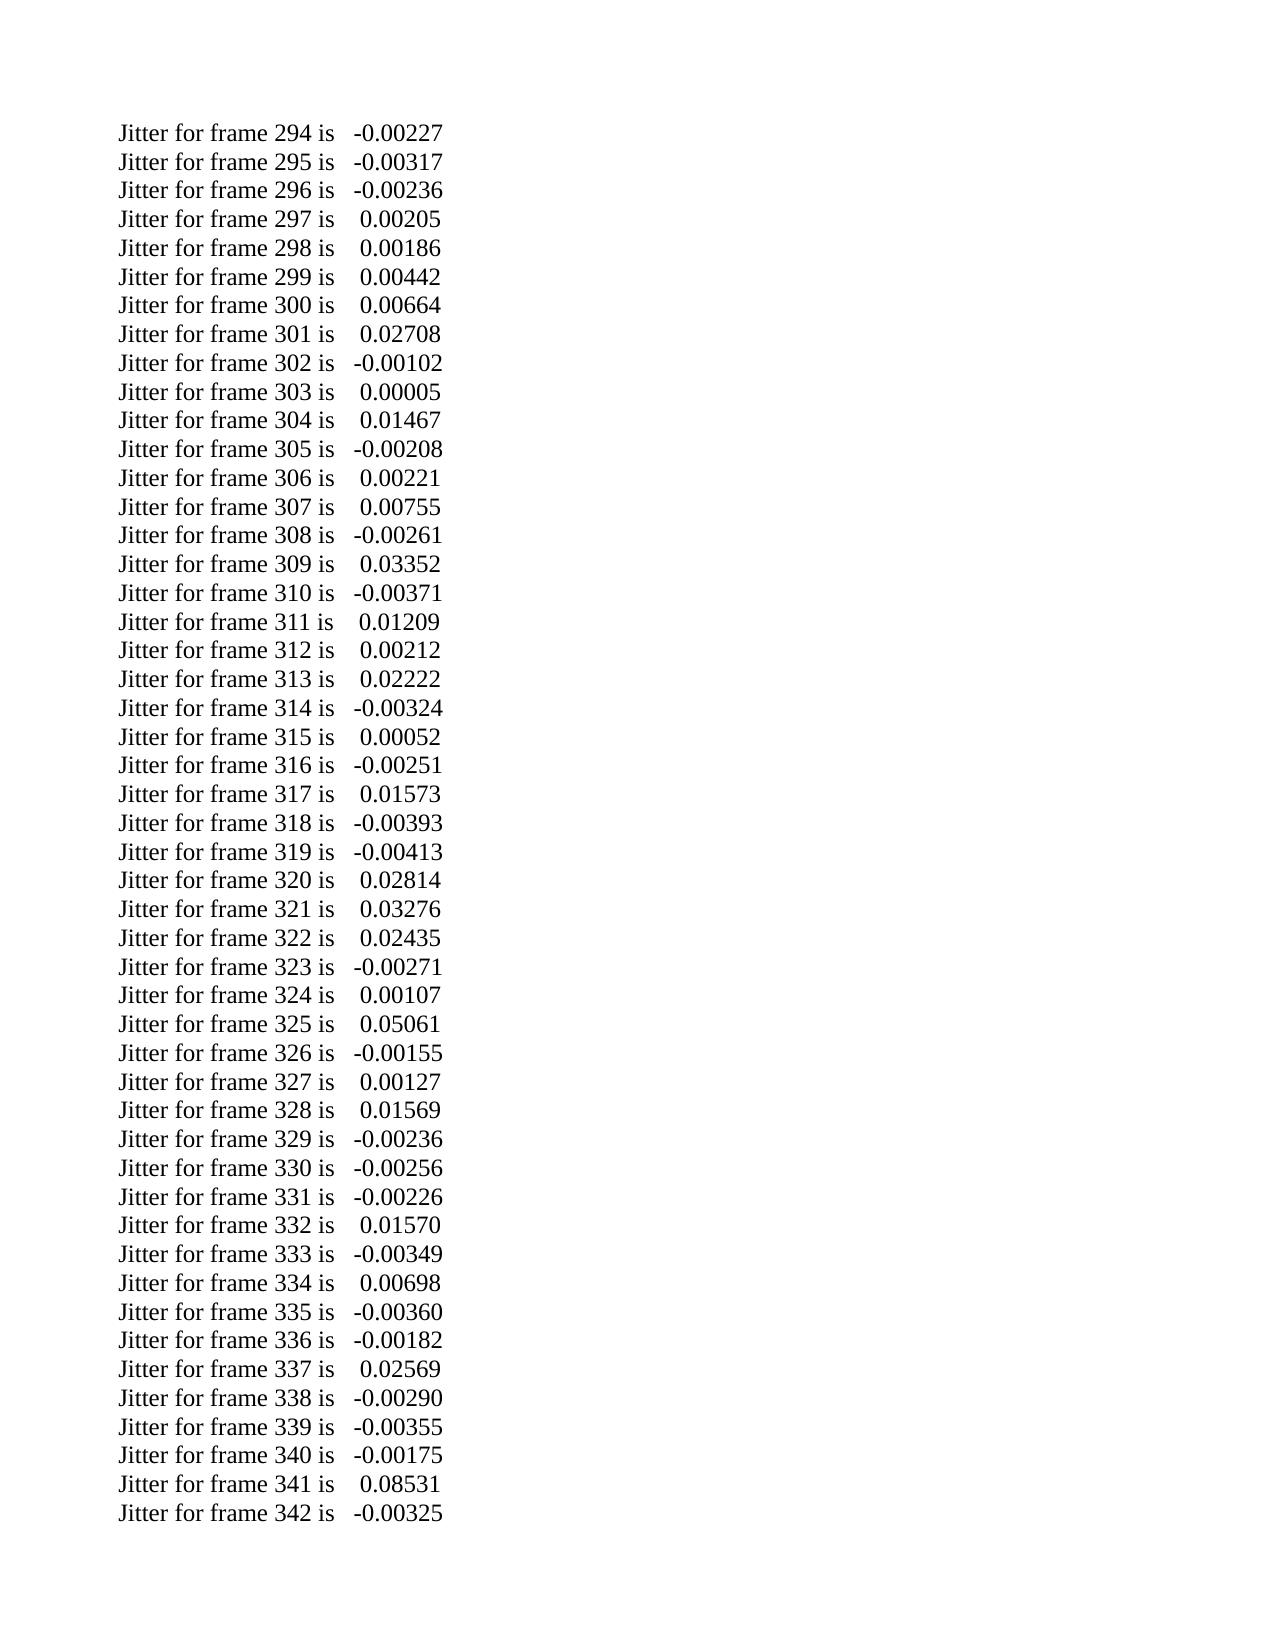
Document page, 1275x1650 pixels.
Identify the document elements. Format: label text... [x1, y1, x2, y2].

text Jitter for frame 299 is 0.00442 [118, 262, 1157, 291]
text Jitter for frame 314 is -0.00324 [118, 693, 1157, 722]
text Jitter for frame 337 is 0.02569 [118, 1354, 1157, 1383]
text Jitter for frame 326 is -0.00155 [118, 1038, 1157, 1067]
text Jitter for frame 306 is 0.00221 [118, 463, 1157, 492]
text Jitter for frame 325 is 0.05061 [118, 1009, 1157, 1038]
text Jitter for frame 316 is -0.00251 [118, 751, 1157, 779]
text Jitter for frame 333 is -0.00349 [118, 1239, 1157, 1268]
text Jitter for frame 334 is 0.00698 [118, 1268, 1157, 1297]
text Jitter for frame 323 is -0.00271 [118, 952, 1157, 981]
text Jitter for frame 338 is -0.00290 [118, 1383, 1157, 1412]
text Jitter for frame 341 is 0.08531 [118, 1469, 1157, 1498]
text Jitter for frame 324 is 0.00107 [118, 981, 1157, 1009]
text Jitter for frame 331 is -0.00226 [118, 1182, 1157, 1211]
text Jitter for frame 301 is 0.02708 [118, 319, 1157, 348]
text Jitter for frame 304 is 0.01467 [118, 406, 1157, 434]
text Jitter for frame 336 is -0.00182 [118, 1326, 1157, 1354]
text Jitter for frame 339 is -0.00355 [118, 1412, 1157, 1441]
text Jitter for frame 327 is 0.00127 [118, 1067, 1157, 1096]
text Jitter for frame 308 is -0.00261 [118, 521, 1157, 549]
text Jitter for frame 298 is 0.00186 [118, 233, 1157, 262]
text Jitter for frame 305 is -0.00208 [118, 434, 1157, 463]
text Jitter for frame 300 is 0.00664 [118, 291, 1157, 319]
text Jitter for frame 309 is 0.03352 [118, 549, 1157, 578]
text Jitter for frame 312 is 0.00212 [118, 636, 1157, 664]
text Jitter for frame 318 is -0.00393 [118, 808, 1157, 837]
text Jitter for frame 315 is 0.00052 [118, 722, 1157, 751]
text Jitter for frame 307 is 0.00755 [118, 492, 1157, 521]
text Jitter for frame 303 is 0.00005 [118, 377, 1157, 406]
text Jitter for frame 311 is 0.01209 [118, 607, 1157, 636]
text Jitter for frame 317 is 0.01573 [118, 779, 1157, 808]
text Jitter for frame 332 is 0.01570 [118, 1211, 1157, 1239]
text Jitter for frame 320 is 0.02814 [118, 866, 1157, 894]
text Jitter for frame 328 is 0.01569 [118, 1096, 1157, 1124]
text Jitter for frame 310 is -0.00371 [118, 578, 1157, 607]
text Jitter for frame 329 is -0.00236 [118, 1124, 1157, 1153]
text Jitter for frame 330 is -0.00256 [118, 1153, 1157, 1182]
text Jitter for frame 297 is 0.00205 [118, 204, 1157, 233]
text Jitter for frame 294 is -0.00227 [118, 118, 1157, 147]
text Jitter for frame 335 is -0.00360 [118, 1297, 1157, 1326]
text Jitter for frame 319 is -0.00413 [118, 837, 1157, 866]
text Jitter for frame 340 is -0.00175 [118, 1441, 1157, 1469]
text Jitter for frame 322 is 0.02435 [118, 923, 1157, 952]
text Jitter for frame 296 is -0.00236 [118, 176, 1157, 204]
text Jitter for frame 342 is -0.00325 [118, 1498, 1157, 1527]
text Jitter for frame 321 is 0.03276 [118, 894, 1157, 923]
text Jitter for frame 295 is -0.00317 [118, 147, 1157, 176]
text Jitter for frame 302 is -0.00102 [118, 348, 1157, 377]
text Jitter for frame 313 is 0.02222 [118, 664, 1157, 693]
